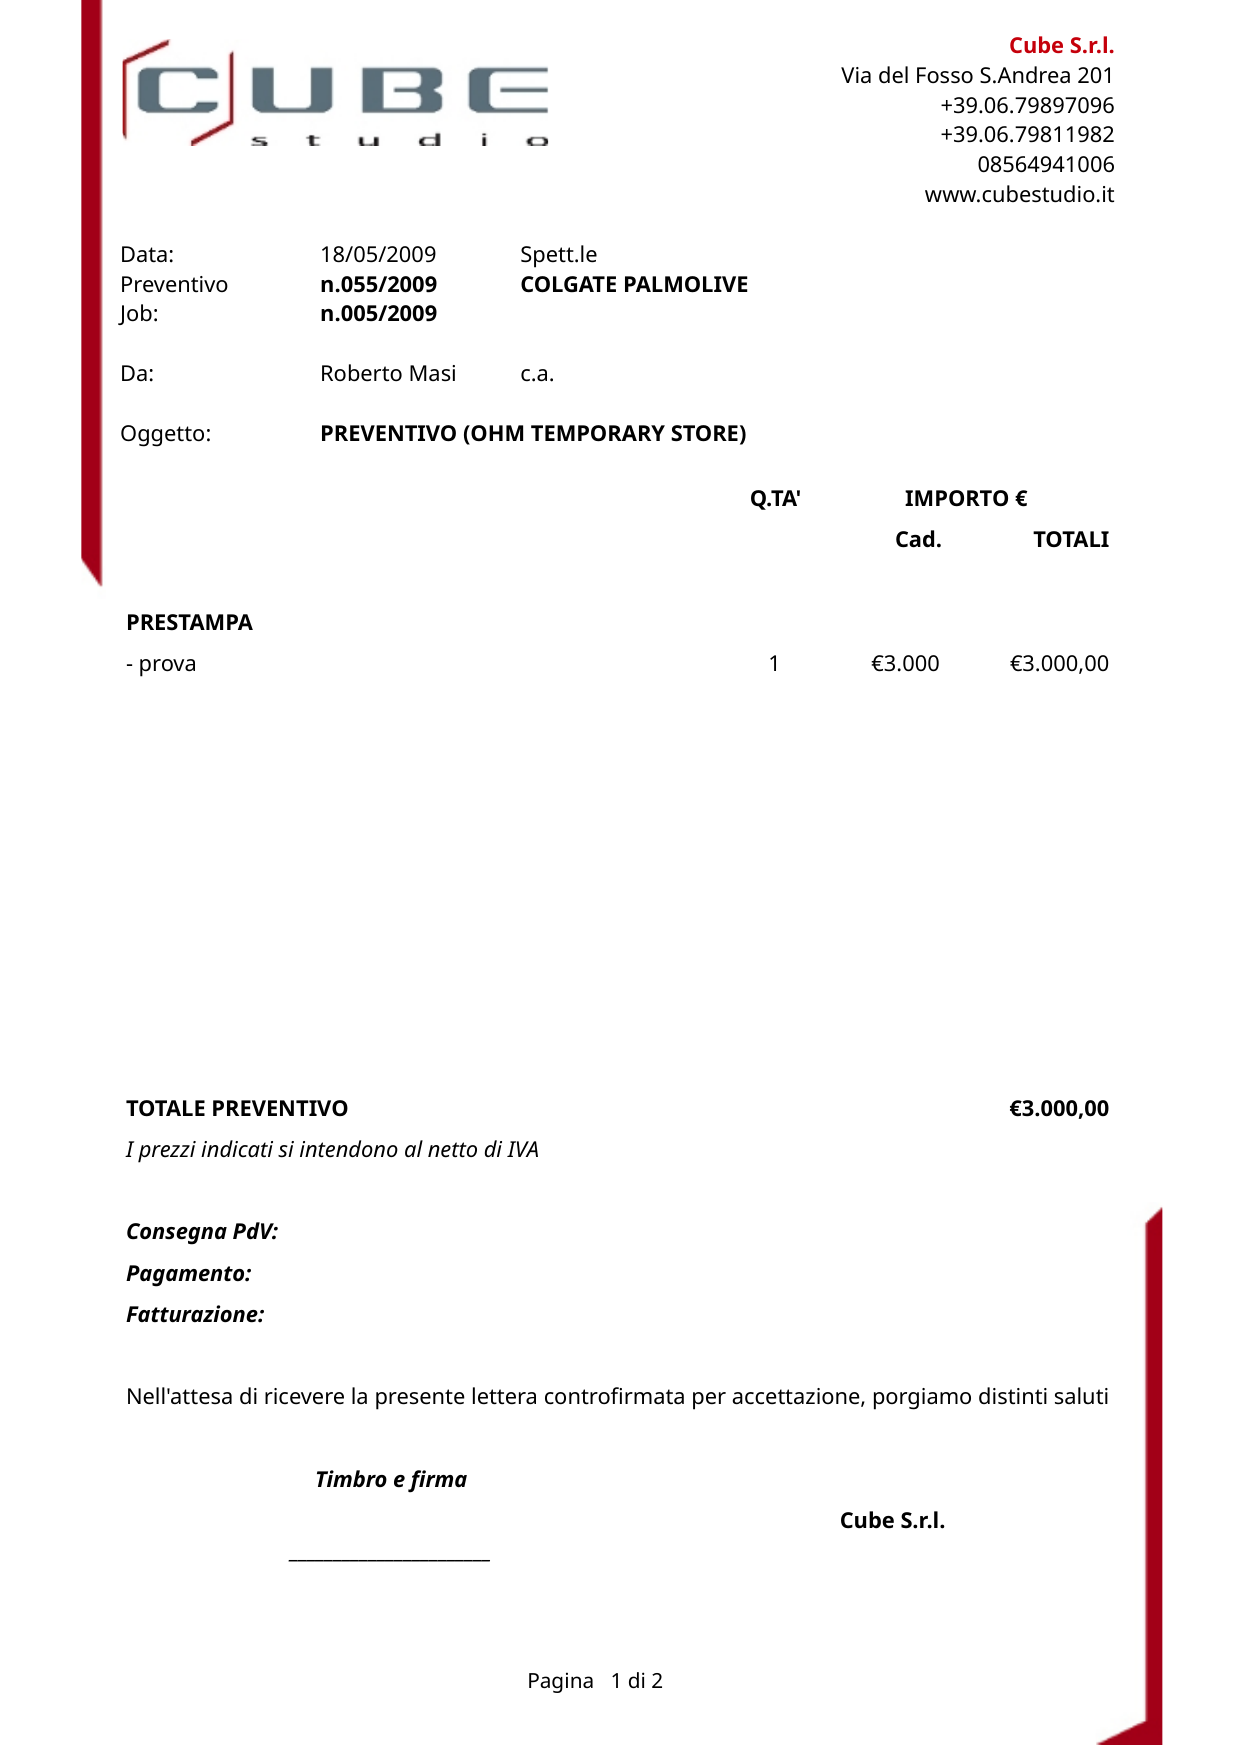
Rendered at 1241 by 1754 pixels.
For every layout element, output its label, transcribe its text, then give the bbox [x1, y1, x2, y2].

table_header [720, 239, 920, 268]
table_cell [720, 298, 920, 328]
table_cell [453, 519, 739, 560]
table_header Data: [120, 239, 320, 268]
table_cell €3.000,00 [951, 642, 1121, 683]
table_cell [120, 684, 1121, 725]
table_cell _______________________ [120, 1499, 670, 1584]
table_cell PREVENTIVO (OHM TEMPORARY STORE) [320, 418, 1121, 447]
table_cell [300, 1252, 1095, 1293]
table_cell [953, 812, 1121, 853]
table_header [920, 239, 1121, 268]
table_cell [120, 1417, 1095, 1458]
table_cell [120, 853, 953, 898]
table_cell [953, 940, 1121, 985]
table_cell [720, 328, 920, 358]
table_header TOTALE PREVENTIVO [120, 1087, 955, 1128]
table_cell [520, 298, 720, 328]
table_cell [120, 985, 953, 1026]
picture [81, 0, 107, 599]
table_cell [953, 853, 1121, 898]
table_header Spett.le [520, 239, 720, 268]
table_header IMPORTO € [818, 477, 1121, 518]
table_cell [670, 1458, 1095, 1499]
table_cell [120, 1334, 300, 1376]
table_cell [953, 985, 1121, 1026]
table_cell [520, 328, 720, 358]
table_cell [720, 388, 920, 417]
table_cell [953, 766, 1121, 812]
table_cell [300, 1293, 1095, 1334]
table_cell 1 [739, 642, 815, 683]
table_cell [953, 1026, 1121, 1072]
picture [122, 39, 549, 146]
table_cell - prova [120, 642, 739, 683]
table_cell [955, 1334, 1095, 1376]
table_cell [677, 1169, 955, 1211]
table_cell [739, 519, 817, 560]
table_header Q.TA' [739, 477, 817, 518]
table_cell [120, 328, 320, 358]
table_cell Nell'attesa di ricevere la presente lettera controfirmata per accettazione, porgiamo distinti saluti [120, 1376, 1095, 1417]
table_cell [120, 388, 320, 417]
table_cell [953, 725, 1121, 766]
table_cell c.a. [520, 358, 720, 388]
table_header €3.000,00 [955, 1087, 1121, 1128]
table_cell [120, 560, 1121, 601]
table_cell [120, 766, 953, 812]
table_cell [120, 940, 953, 985]
table_cell Preventivo [120, 269, 320, 298]
table_cell I prezzi indicati si intendono al netto di IVA [120, 1128, 955, 1169]
table_cell €3.000 [815, 642, 951, 683]
table_cell [955, 1128, 1121, 1169]
table_cell [720, 358, 1121, 388]
table_cell Roberto Masi [320, 358, 520, 388]
table_cell [920, 388, 1121, 417]
table_cell [520, 388, 720, 417]
table_cell [300, 1334, 677, 1376]
table_cell [300, 1169, 677, 1211]
table_cell [300, 1211, 1095, 1252]
table_cell [286, 519, 453, 560]
table_cell [120, 519, 286, 560]
table_cell Cube S.r.l. [670, 1499, 1095, 1584]
table_header [453, 477, 739, 518]
table_cell [920, 328, 1121, 358]
table_cell [120, 1026, 953, 1072]
table_cell Pagamento: [120, 1252, 300, 1293]
table_cell n.055/2009 [320, 269, 520, 298]
table_cell [320, 388, 520, 417]
table_header 18/05/2009 [320, 239, 520, 268]
table_cell [120, 898, 953, 939]
table_cell Cad. [818, 519, 953, 560]
table_cell COLGATE PALMOLIVE [520, 269, 1121, 298]
table_cell [920, 298, 1121, 328]
table_cell Fatturazione: [120, 1293, 300, 1334]
table_cell n.005/2009 [320, 298, 520, 328]
table_cell Job: [120, 298, 320, 328]
table_cell [955, 1169, 1121, 1211]
table_cell Timbro e firma [120, 1458, 670, 1499]
table_cell [120, 812, 953, 853]
table_cell PRESTAMPA [120, 601, 1121, 642]
table_cell [677, 1334, 955, 1376]
picture [1095, 1202, 1163, 1745]
table_header [286, 477, 453, 518]
table_cell [953, 898, 1121, 939]
table_header [120, 477, 286, 518]
table_cell [120, 1169, 300, 1211]
table_cell Da: [120, 358, 320, 388]
table_cell TOTALI [953, 519, 1121, 560]
table_cell Consegna PdV: [120, 1211, 300, 1252]
table_cell [120, 725, 953, 766]
table_cell [320, 328, 520, 358]
table_cell Oggetto: [120, 418, 320, 447]
